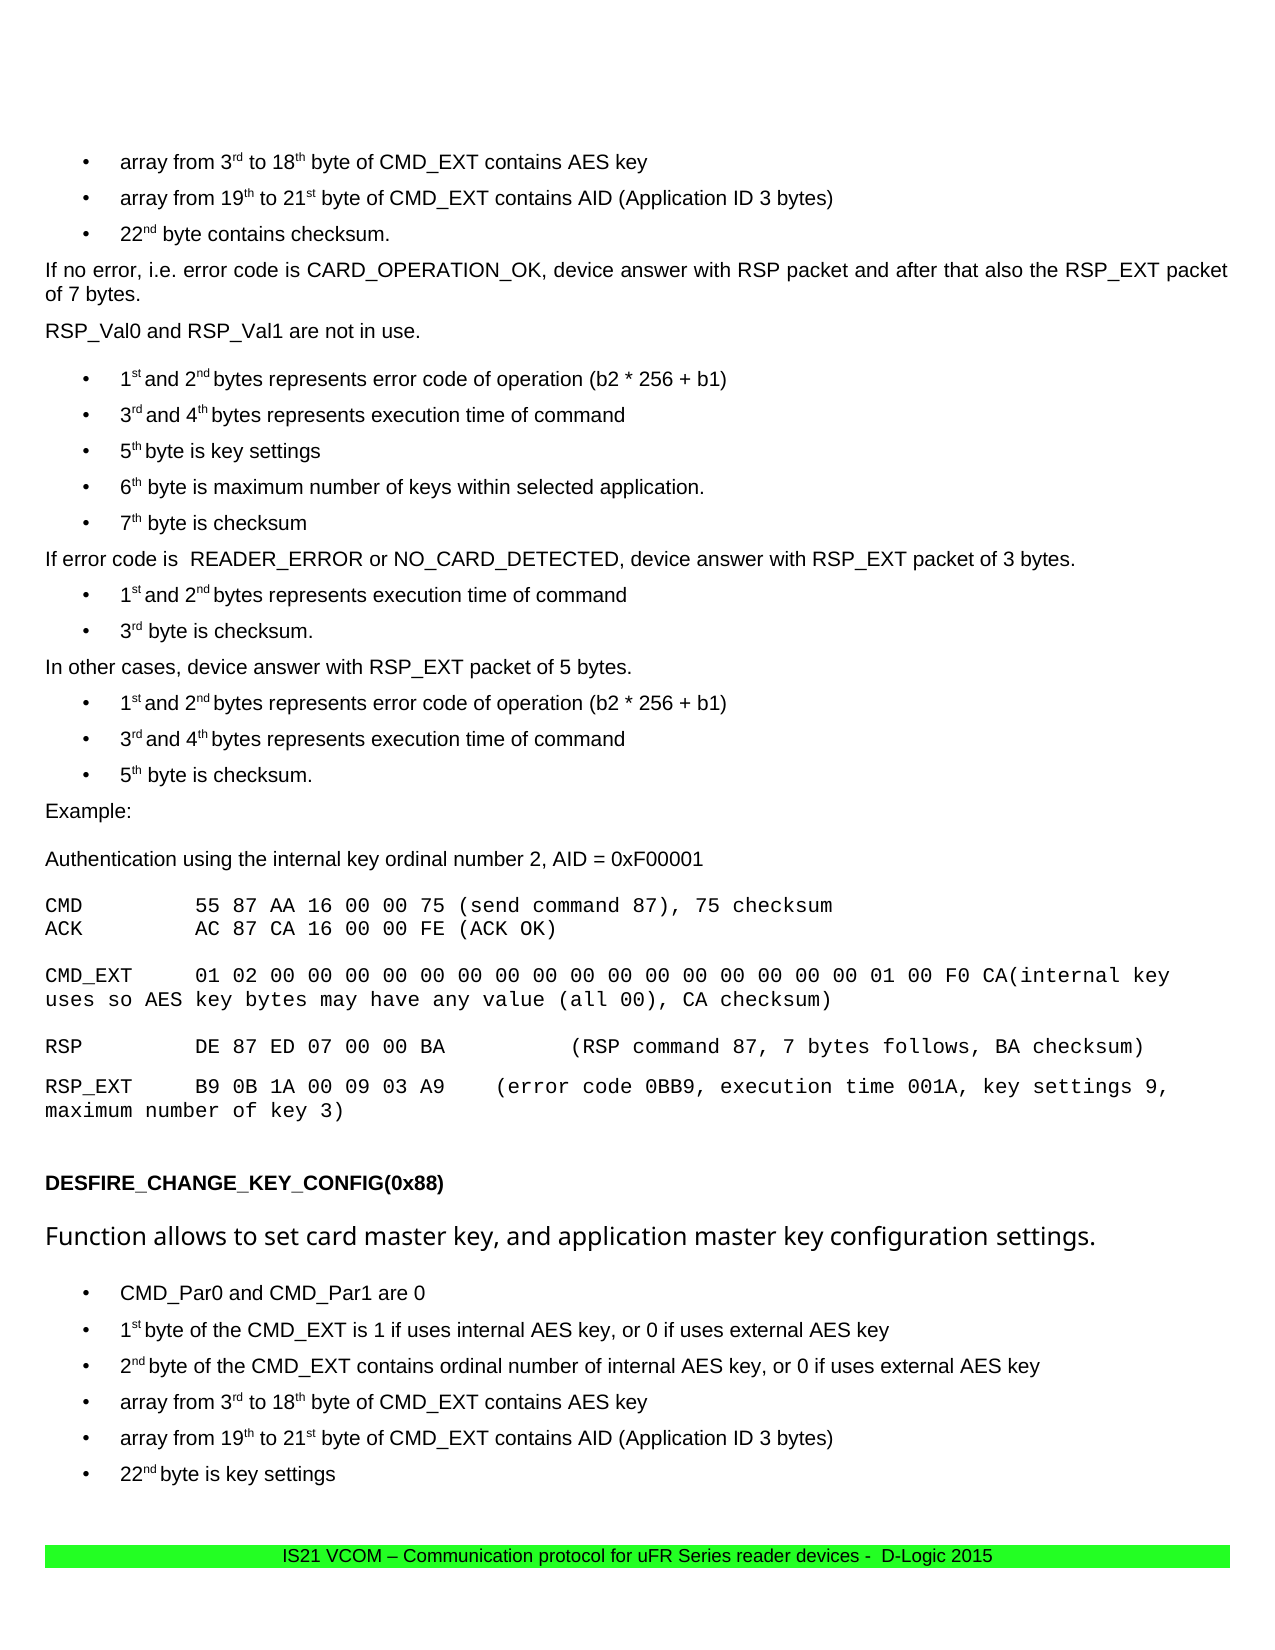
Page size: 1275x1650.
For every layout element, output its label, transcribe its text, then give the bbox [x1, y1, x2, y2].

list array from 19th to 21st byte of CMD_EXT contains AID (Application ID 3 bytes) [82, 1426, 1230, 1450]
list CMD_Par0 and CMD_Par1 are 0 [82, 1281, 1230, 1305]
list 2nd byte of the CMD_EXT contains ordinal number of internal AES key, or 0 if uses external AES key [82, 1354, 1230, 1378]
text RSP_EXT B9 0B 1A 00 09 03 A9 (error code 0BB9, execution time 001A, key settings 9, maximum number of key 3) [45, 1076, 1230, 1123]
list array from 3rd to 18th byte of CMD_EXT contains AES key [82, 1390, 1230, 1414]
list 5th byte is key settings [82, 438, 1230, 463]
list 1st byte of the CMD_EXT is 1 if uses internal AES key, or 0 if uses external AES key [82, 1318, 1230, 1342]
list 22nd byte contains checksum. [82, 222, 1230, 246]
list 1st and 2nd bytes represents execution time of command [82, 583, 1230, 607]
list 22nd byte is key settings [82, 1462, 1230, 1486]
list array from 19th to 21st byte of CMD_EXT contains AID (Application ID 3 bytes) [82, 186, 1230, 210]
list 5th byte is checksum. [82, 763, 1230, 787]
text Example: [45, 799, 1230, 823]
list 3rd and 4th bytes represents execution time of command [82, 402, 1230, 427]
text RSP DE 87 ED 07 00 00 BA (RSP command 87, 7 bytes follows, BA checksum) [45, 1036, 1230, 1060]
list 1st and 2nd bytes represents error code of operation (b2 * 256 + b1) [82, 691, 1230, 715]
list 1st and 2nd bytes represents error code of operation (b2 * 256 + b1) [82, 366, 1230, 391]
text If no error, i.e. error code is CARD_OPERATION_OK, device answer with RSP packet and after that also the RSP_EXT packet of 7 bytes. [45, 258, 1230, 306]
list array from 3rd to 18th byte of CMD_EXT contains AES key [82, 150, 1230, 174]
list 3rd and 4th bytes represents execution time of command [82, 727, 1230, 751]
text Authentication using the internal key ordinal number 2, AID = 0xF00001 [45, 847, 1230, 871]
text RSP_Val0 and RSP_Val1 are not in use. [45, 318, 1230, 342]
text If error code is READER_ERROR or NO_CARD_DETECTED, device answer with RSP_EXT packet of 3 bytes. [45, 547, 1230, 571]
list 3rd byte is checksum. [82, 619, 1230, 643]
list 7th byte is checksum [82, 511, 1230, 535]
text DESFIRE_CHANGE_KEY_CONFIG(0x88) [45, 1171, 1230, 1195]
text CMD_EXT 01 02 00 00 00 00 00 00 00 00 00 00 00 00 00 00 00 00 01 00 F0 CA(internal key uses so AES key bytes may have any value (all 00), CA checksum) [45, 966, 1230, 1013]
text CMD 55 87 AA 16 00 00 75 (send command 87), 75 checksum [45, 894, 1230, 918]
list 6th byte is maximum number of keys within selected application. [82, 474, 1230, 499]
text ACK AC 87 CA 16 00 00 FE (ACK OK) [45, 918, 1230, 942]
text In other cases, device answer with RSP_EXT packet of 5 bytes. [45, 655, 1230, 679]
text Function allows to set card master key, and application master key configuration settings. [45, 1219, 1230, 1253]
